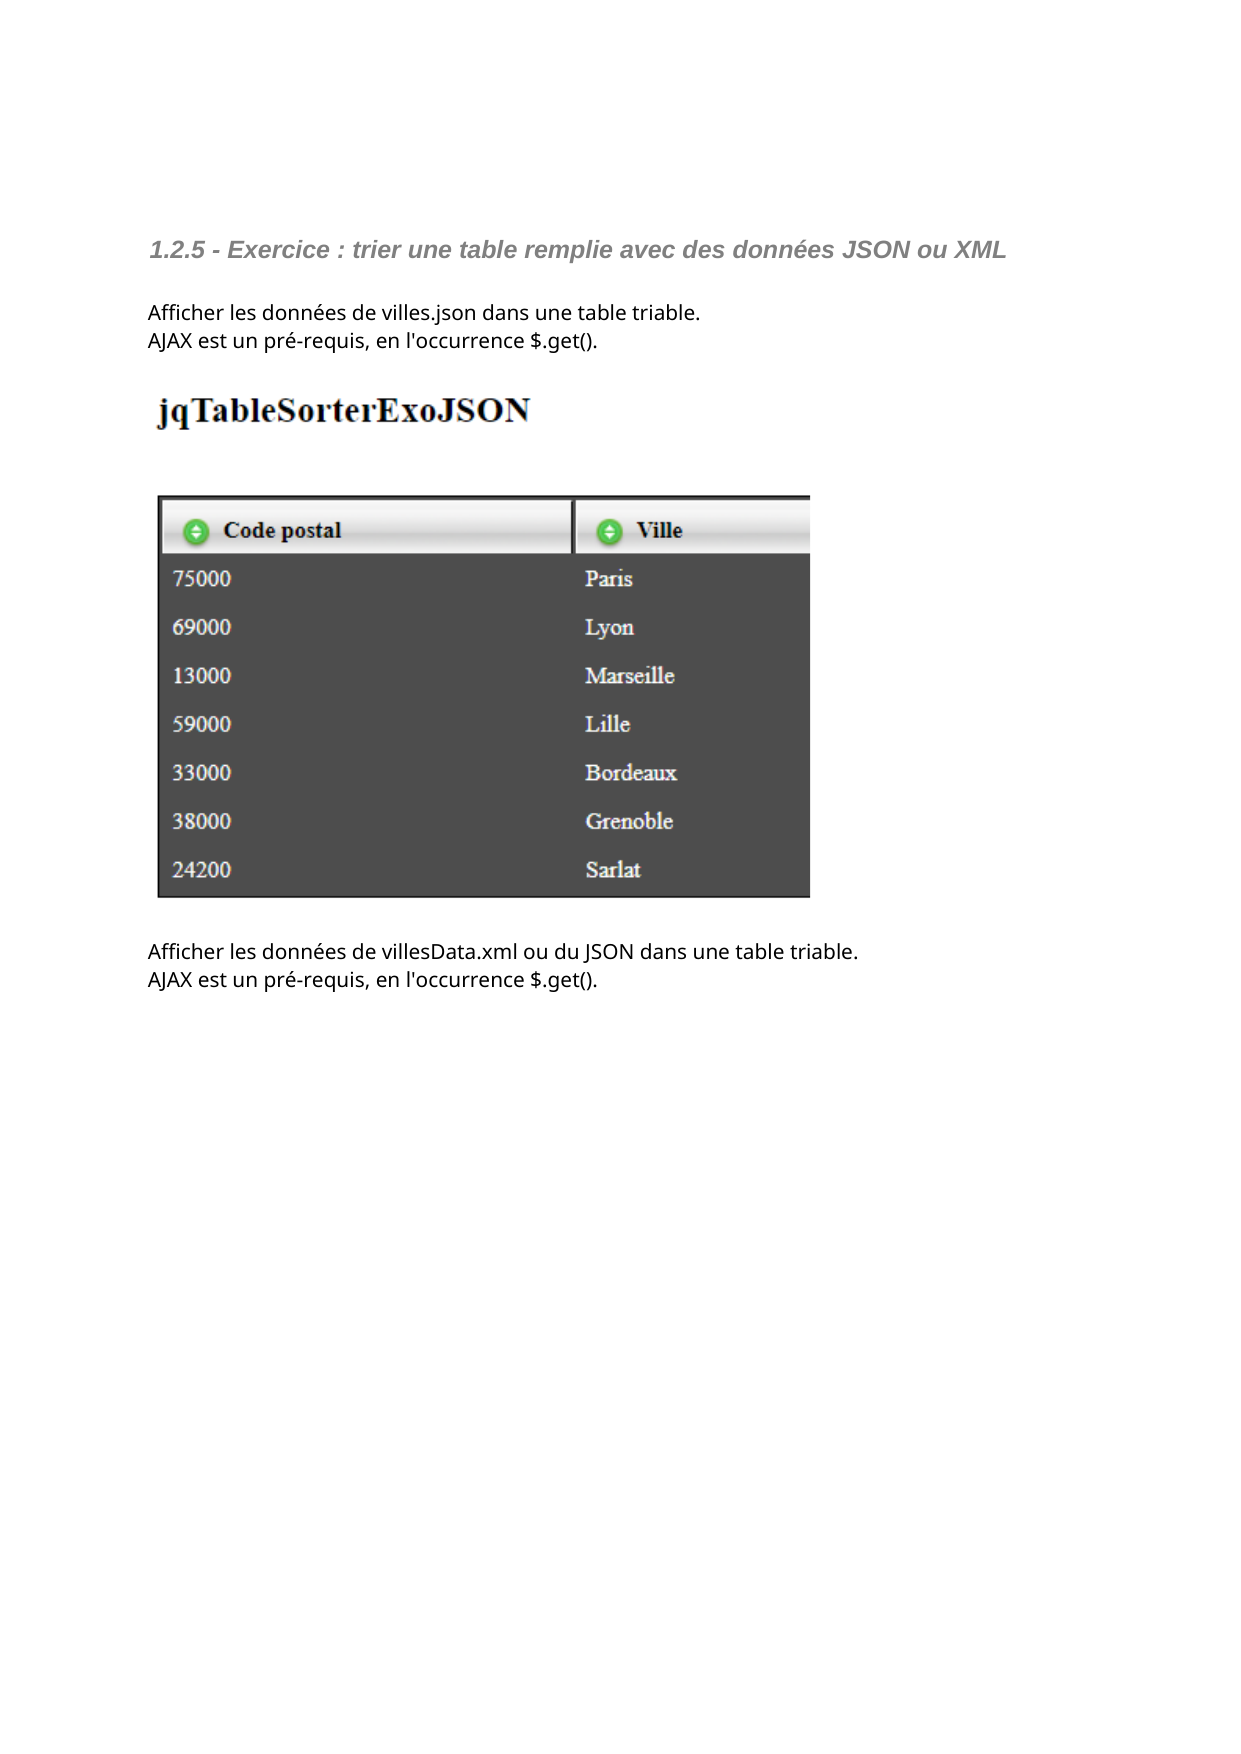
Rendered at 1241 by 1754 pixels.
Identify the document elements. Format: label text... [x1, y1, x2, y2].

text Afficher les données de villesData.xml ou du JSON dans une table triable. [148, 937, 1092, 965]
text AJAX est un pré-requis, en l'occurrence $.get(). [148, 965, 1092, 994]
text AJAX est un pré-requis, en l'occurrence $.get(). [148, 327, 1092, 355]
text Afficher les données de villes.json dans une table triable. [148, 298, 1092, 327]
picture [147, 383, 811, 909]
subtitle - Exercice : trier une table remplie avec des données JSON ou XML [149, 235, 1092, 263]
